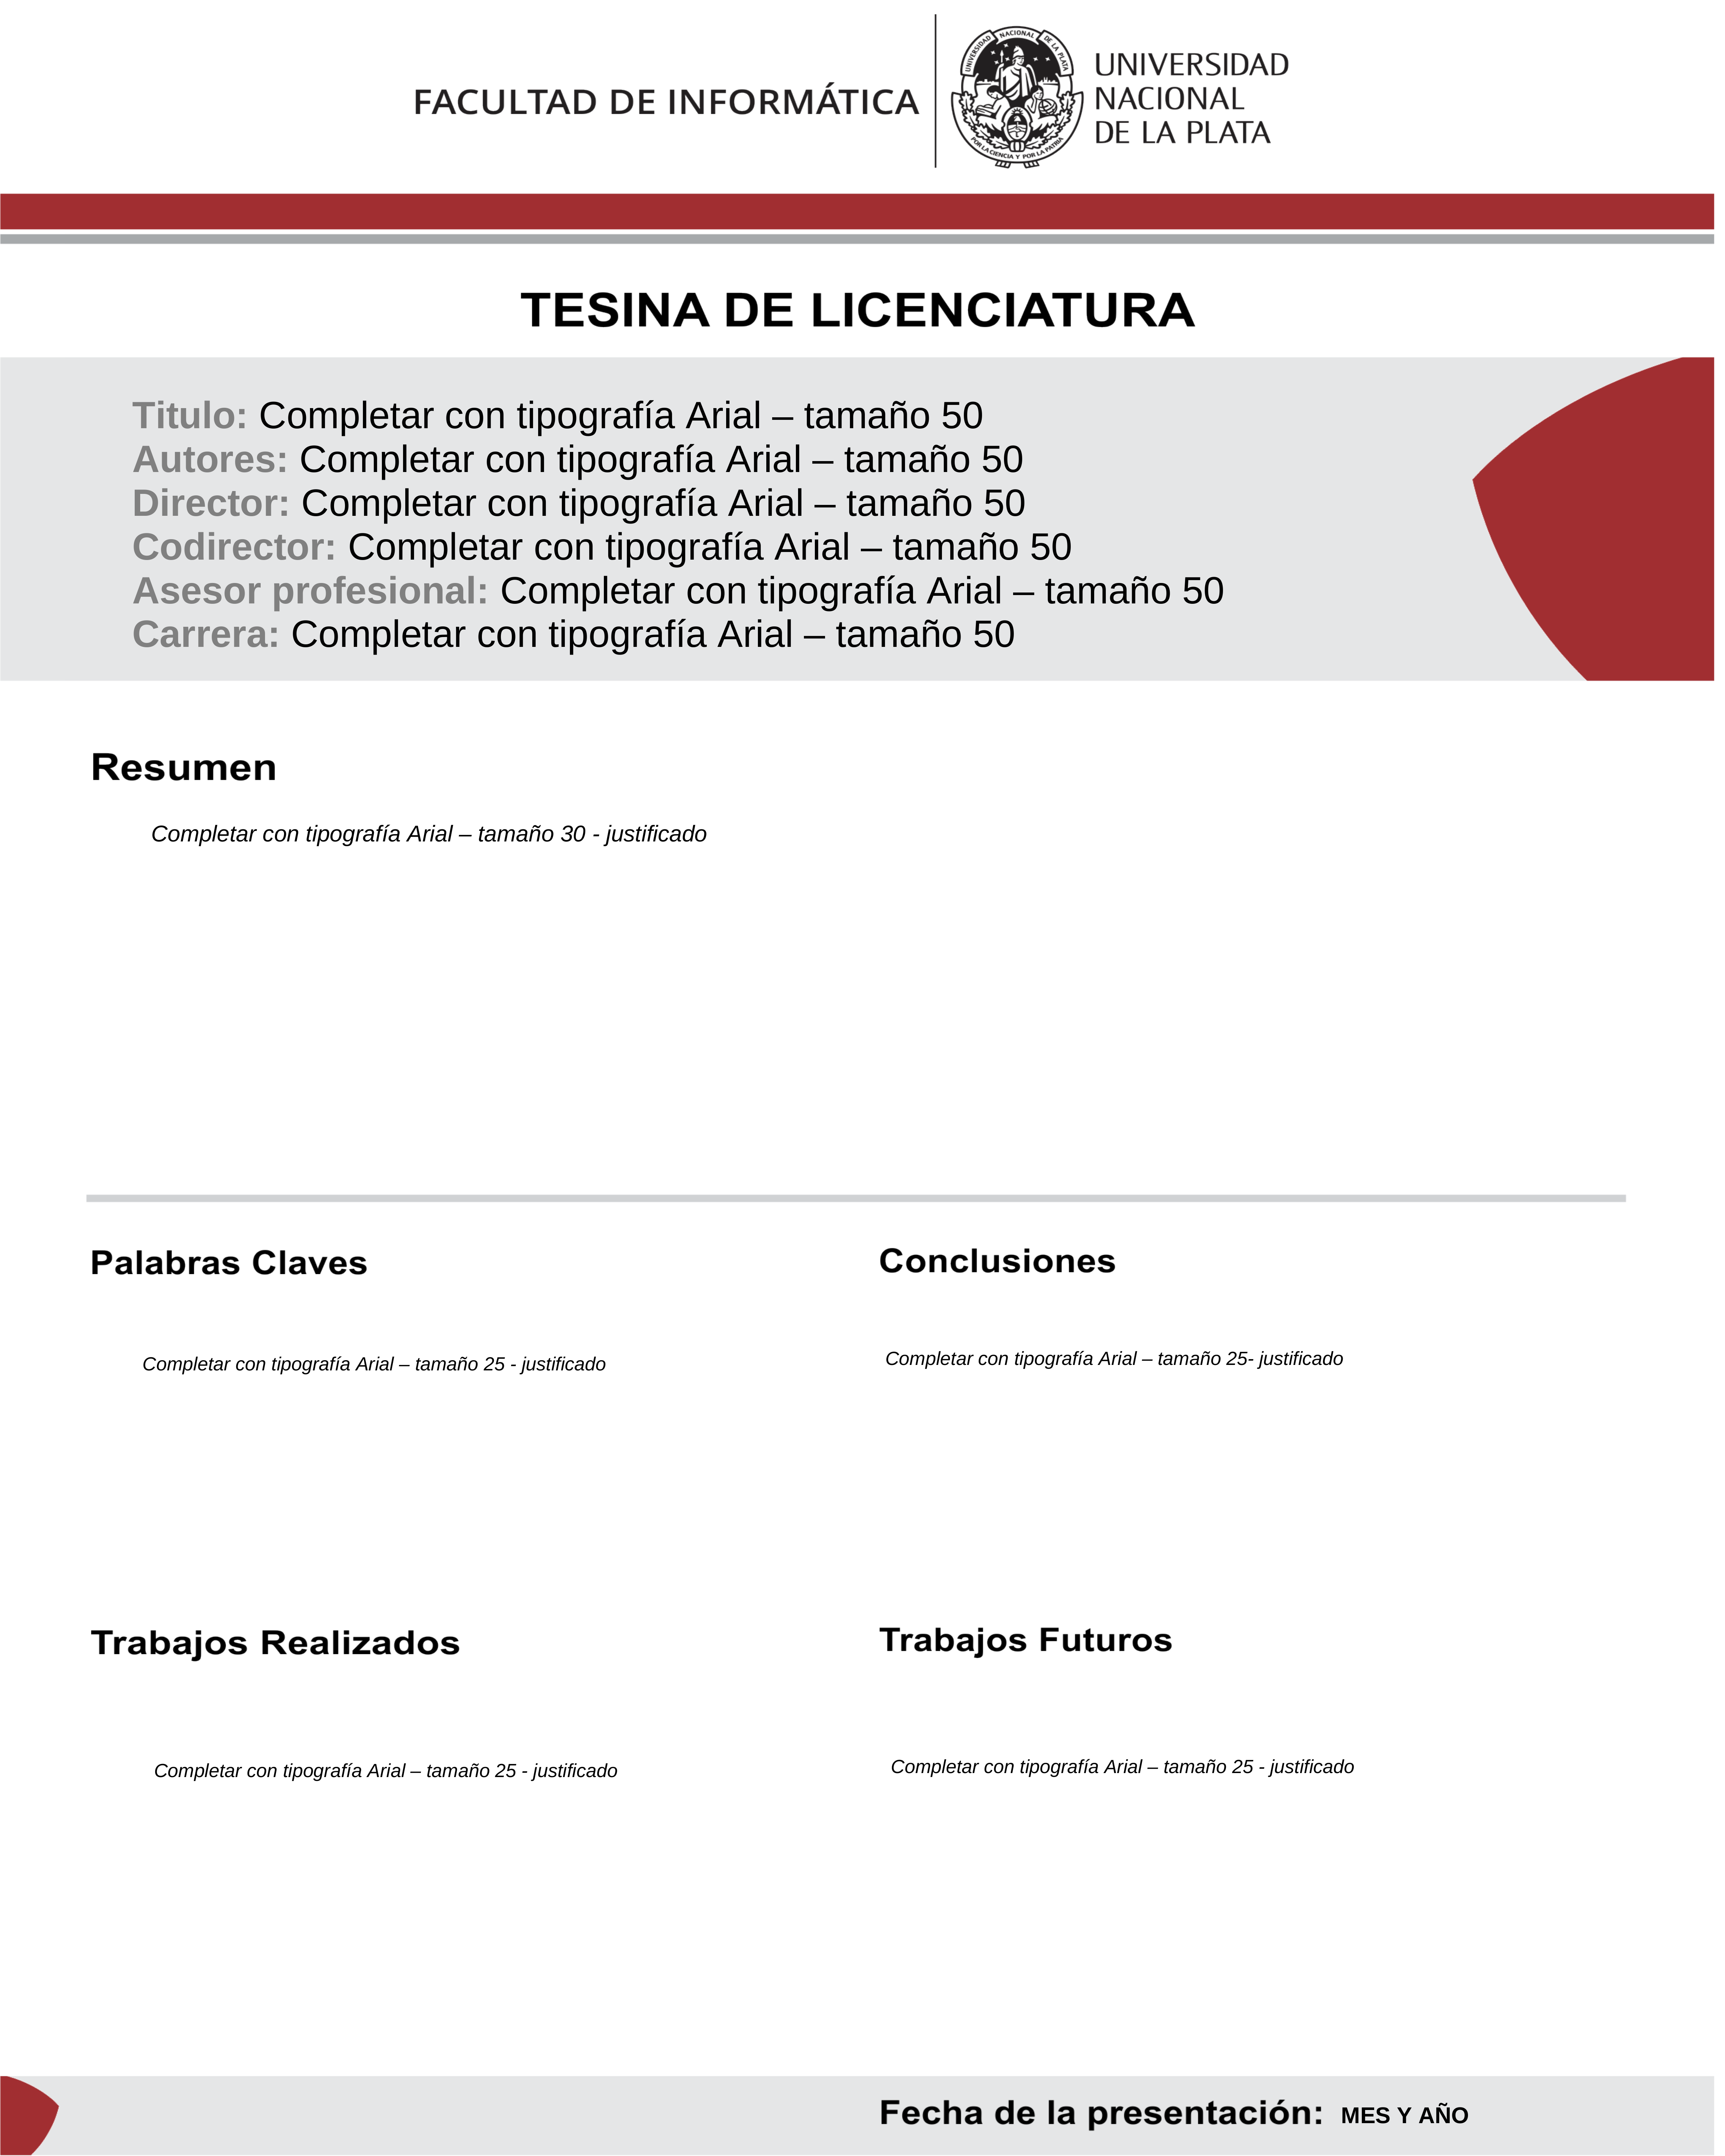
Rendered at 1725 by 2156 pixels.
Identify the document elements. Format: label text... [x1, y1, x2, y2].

text Titulo: Completar con tipografía Arial – tamaño 50 [132, 393, 1452, 437]
text Completar con tipografía Arial – tamaño 25 - justificado [143, 1353, 804, 1375]
text Completar con tipografía Arial – tamaño 30 - justificado [151, 820, 1640, 846]
text MES Y AÑO [1341, 2102, 1665, 2127]
text Completar con tipografía Arial – tamaño 25 - justificado [891, 1756, 1594, 1777]
picture [0, 14, 1714, 2155]
text Autores: Completar con tipografía Arial – tamaño 50 [132, 437, 1452, 480]
text Codirector: Completar con tipografía Arial – tamaño 50 [132, 524, 1452, 568]
text Asesor profesional: Completar con tipografía Arial – tamaño 50 [132, 568, 1452, 611]
text Completar con tipografía Arial – tamaño 25- justificado [885, 1347, 1577, 1369]
text Carrera: Completar con tipografía Arial – tamaño 50 [132, 611, 1452, 655]
text Director: Completar con tipografía Arial – tamaño 50 [132, 480, 1452, 524]
text Completar con tipografía Arial – tamaño 25 - justificado [154, 1760, 798, 1781]
